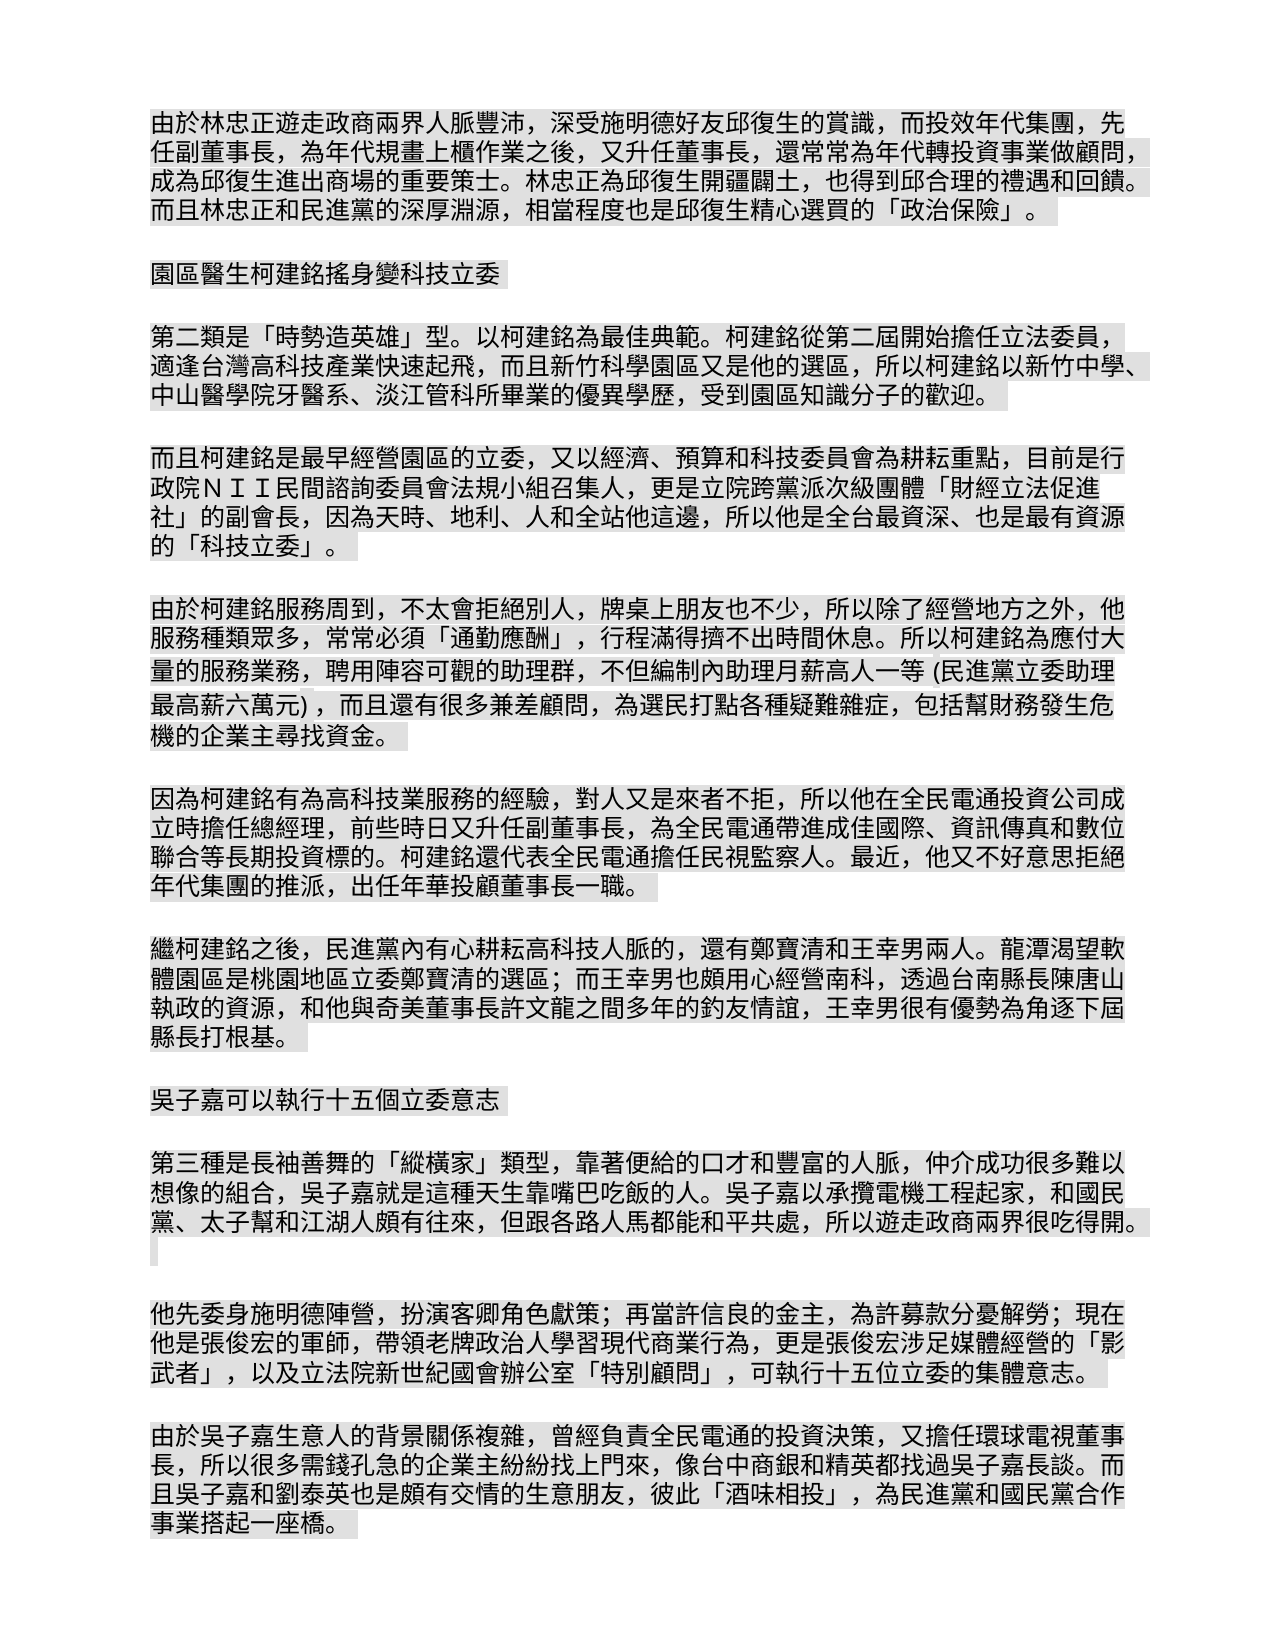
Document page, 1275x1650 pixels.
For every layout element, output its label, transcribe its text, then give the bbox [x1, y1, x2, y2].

text 卡韓政變 (147)：還記得新瑞都嗎？ 陳真 2019. 08. 19. 當一個人瘋狂地以各種莫須有的罪名、空洞修辭與渲染乃至造謠與抹黑，來對一個無辜的人進行人格毀滅時，可能的動機有二，一是啣命行事，一是私人因素，抑或是兩者兼具。 市面上普遍傳言，楊秋興原本以為可以擔任高雄市副市長，不料事與願違，因而挾怨報復韓國瑜。這事當然永遠不可能證實，不過我相信，倘若當初韓國瑜提名他當副市長，賦予大權，今天的楊秋興絕不會把韓國瑜當成殺父仇人般地拼命抹黑。 楊秋興是郭台銘的人馬，這點無可否認；郭自然很樂意看到楊抓狂似地攻擊韓國瑜，但若要說郭台銘可以操控楊秋興到這等瘋狂地步，恐怕也不太容易。也就是說，楊秋興之攻擊韓國瑜，欲置之於死地，相當程度上是出於自發性。 這讓我想到一件事。這事若要說完，恐怕得說上七天七夜。常有人問我官商如何勾結，我心裏不時就會想到這個案子。這案子可說是李登輝展開黑金政治的第一道序幕，發生在距今大約25-26年前。一個人倘若想了解台灣政治這門 "生意" 的基本運作，那麼，這案子就是個經典教材，叫做新瑞都案。 市面上有部電影叫 "血觀音"，據說就是以這案子做為劇本。我沒看過這電影，但是短短兩小時的電影恐怕也只能拍出冰山一角；其陰暗複雜與醜陋程度，匪夷所思，令人瞠目結舌，牽扯無數藍綠政治人物，大家都想從中撈上一大票；吃相之難看，令人觸目驚心。光是其中僅僅一人之回扣，就高達將近11億。你想，你得撈上多少錢，才能支付各方豺狼虎豹十幾億？台灣所謂民主就是這麼一回事，金山銀山任你吃到飽，難怪大家為了權力之爭奪可以如此不擇手段。 可是，你隨便去問個台灣人，絕大多數人肯定不知道什麼是新瑞都案。我之所以對之耳熟能詳是因為我過去的黨外政治參與大多在高雄縣，對高雄各派系特別是余家班所屬的黑派，更是瞭若指掌。其次，我直接、間接認識這個案子的一些當事人，包括余家班以及這案子的核心人物蘇惠珍。蘇惠珍的先生叫鄒武鑑，台獨聯盟中央委員，擔任過 FAPA (台灣人公共事務會) 的執行長，屬海外黑名單，闖關回台後曾坐過牢。 我始終難以理解一種矛盾，很困惑。1991年，在一次和林義雄的單獨會面中，我曾經拿這項困惑來請教林義雄。我的困惑是這樣：我相信一些人反國民黨之腐敗確實出於真心，但是，既然你真心反對腐敗，為何當自己有機會扯濫污、搞錢弄權時，卻照樣還是可以搞得比國民黨還誇張離譜？難道你不知道這是矛盾、錯亂的嗎？難道你有兩顆心？一顆純潔向善，一顆貪婪腐敗？ 林義雄並沒有直接回答我的困惑，反倒問我有何看法？我說，也許那是因為人們很容易把自己的惡行放在一種具有多元生命經驗的意義架構底下來理解，從而為自己找到很多自我豁免的理由。但是，當我們看待旁人的惡行時，既有的多元生命架構就被抽離了，被概念化了，變成一種純屬客觀的是非概念與罪行。雖是題外話，但這卻也是我對蘇惠珍的一個強烈感受。就我近距離的觀察與了解，她一方面對公眾事務滿懷熱情與理想，一方面卻又搞出這麼大的一個貪瀆案件，幾乎集合了一大半的藍綠政客一起撈油水。難道她不知道這是矛盾、錯亂的？難道她有兩顆心？一顆純潔向善，一顆貪婪腐敗？ 我沒法詳談這個案子，想了解的人，只能請你自行想辦法去探索。這案子很典型，充滿官商勾結的各種基本元素：掏空、賄賂、違法超貸、回扣、土地變更、關說、分贓、五鬼搬運、違法開發、威脅恐嚇等等等。這案子發生在距今至少四分之一個世紀前，但至今依舊餘波盪漾。 見多了這些狗皮倒灶之事，讓當時年少的我越發相信美好人性之罕見與可貴；絕大多數人事實上都過不了權位利祿這一關，更不用說億萬橫財與大權在握的巨大誘惑了。 話說義聯集團的林義守和楊秋興頗有私交，林義守的一大堆開發案全是在楊秋興擔任高雄縣長任內通過。可是，其中有個義大世界二期開發案，因涉及一些違規 (應該還不至於違法)，後來遭到陳菊的禁建 (感覺像是一種不成比例的政治報復)；纏訟八年，今年三月底法院判決林義守敗訴定讞，無法申請數百億之國賠。 至於新瑞都這塊龐大土地的所有權，去年 (2018年)八月卻轉移到林義守手上，以每坪僅三萬多元的超低價格取得。這塊蘊含龐大暴利的土地，陳菊於2016 年原本打算解編復歸農地，但遭到當時的業主板信銀行之再三陳情而擱置。林義守於去年高雄市長選舉前以超低價格取得這塊土地，原本以為，一旦他及楊秋興所大力支持的韓國瑜當選，俗新瑞都案的 "大湖工商綜合區開發計畫案" 將可順利大展鴻圖。 萬萬沒想到，韓國瑜當選之後不到兩個月，於今年一月卻依法把這塊工商用地全區全數回歸為農地，因為相關執照於2001年就已過期。雖然做得比陳菊還狠，但這事就法論法，理當沒有爭議，林義守卻氣得跳腳，想必楊秋興也一定很不爽。當然，我同樣無法證明楊秋興之瘋狂抹黑鬥臭韓國瑜與此有關。 很多人 (比方說年輕一代)，對政治很熱衷，卻又動輒蠢血沸騰，很容易被操弄、欺瞞，傻到爆。這些人往往有三項完全錯誤的觀念： 一是以為民進黨比國民黨清廉。 二是以為，倘若民進黨不清廉，那也是最近幾年 "才開始" 變壞。 三是以為民進黨和國民黨理念水火不容。 這三項認知當然都是錯的，而且錯得離譜。只要有錢可撈，藍綠兩黨基本上是有志一同，但是綠的撈得更猛、更不要臉，而且都已經撈了二、三十年，不是最近幾年才變壞。 大家不妨花點時間看看底下這篇其實寫得不痛不癢的文章，寫得很溫和含蓄 (也有提到新瑞都案)，但你要注意，這文章的日期距今20年，也就是1999年。大家想像一下，當民進黨都還在野、根本沒什麼權力時，就已經貪婪成那樣子。過去這 20年來，綠色勢力在美國協助下，成為政治主流，大權在握，呼風喚雨，那種貪婪程度，根本不是舊國民黨所能比擬。 一般人所理解的台灣政治，離事實真相非常非常非常遙遠，報紙或電視每天就是鬼扯蛋。最近瘋狂炒作什麼麻將案，指控韓國瑜在今年春節大過年期間，與妻子、小孩在國外旅遊時，全家人打麻將取樂，小兒子也順便學，卻遭到疑似情治單位偷拍，於是炒作成什麼 "麻將風暴"。 各位懂我的意思吧？我們的媒體每天就是這樣鬼扯蛋，把人民幫白癡，每天炒作一些毫無意義的事，拼命抹黑乾乾淨淨的人，至於政治常態之極端齷齪、貪婪之可怕與離譜，卻幾乎完全被消音。 兩年前，為了讓戴振耀臨終前能夠和楊秋興修好，我硬著頭皮 "重返江湖"，出面促成了兩人在病床邊的大和解，同時也聽到楊秋興提起藍綠兩黨如何貪污搞錢的一些事，甚至連持槍恐嚇毫無法治之事亦所在多有。楊秋興不是三歲小孩，也不是政治菜鳥，他不可能不知道台灣政治之骯髒齷齪與貪婪。如果他有韓國瑜的什麼黑資料，拜託趕緊公佈，讓他一槍斃命。 反之，如果楊秋興所能指控韓國瑜的 "罪行"，居然僅僅只是什麼 "曾經有兩三次喝醉酒"，或甚至把立法院誤以為夜店而烏龍爆料，那麼，縱橫於政治大染缸二十多年的楊秋興，其實就是在睜眼說瞎話，故意要鬥臭、醜化韓國瑜；如果連韓去大陸念書都能說成什麼通匪或忠貞問題，那麼，楊所大力支持的郭台銘豈不是通匪通得更厲害更窩囊更卑鄙千百倍以上。 政治是眾人之事，選舉則是各有所好，但是非標準卻理當一致，而不是四面八方藍綠白有志一同全部對準韓國瑜，每天無日無之的抹黑，連當眾挖鼻孔都能說成罪大惡極；另一方面卻又對於真正違法亂紀、行不由徑的貪婪人渣們百般美化歌頌。幾十年來，我們始終活在這樣一種充滿詐欺、顛倒是非黑白的政治與媒體環境中。 ================= 承受苦難易 抗拒誘惑難 今周刊 江麗慧 1999. 11. 25. 前一陣子的台肥炒股案，扯出民進黨人經營的新瑞都和國民黨黨營事業大掌櫃泰英間有不可告人的「親密關係」。這些人以搞政治的手法操控商業行為，把過去民進黨「反商」的形象瞬間扭轉成「擁商」，而且陣容之堅強、交易之複雜，讓外界質疑民進黨愈來愈有財團化的傾向了。不過，這是民進黨邁向執政的嚴厲考驗。套用一句民進黨前主席施明德的名言：「承受苦難容易，抗拒誘惑很難。」許多民進黨人正陷入天人交戰的情境。 剛過完十三歲生日的民進黨，已是台灣十三個縣市的執政黨了，執政人口占全國總人口數的六六．二一％，執政面積則為四七．五五％。和國民黨長期「一黨獨大」相較，民進黨不算太壯大，但它對政商關係的經營，卻深具潛力，非僅看準高科技明星產業猛投資，也不放棄與傳統產業企業主策略聯盟，許多「科技新貴」正順勢而生。 黃信介與余陳月瑛是「土地公」與「土地婆」 以前民進黨的街頭革命精神，讓它成為企業界眼中社會不安定的因素，所以民進黨只能和企業主以理念神交，卻無法合作深交。在那個靠罵國民黨就能當選的年代，民進黨人批判、臧否對手的能力，通常就是他們政治獻金的「身價」，造就了不少全國性政治明星。像陳水扁和長榮集團張榮發，謝長廷和日成營造王世堅等之間關係都非同小可。 在民進黨內真正自己經營事業的人，都是祖上有德留下家業，像陽信商銀董事長陳勝宏、環球證券董事長林文郎等，他們是黨內少見具有市場色彩的生意人；或是先人眼光獨到，讓子孫成為「大地主」的，像余陳月瑛和黃信介是黨內南北兩大地王，因為他們常常接濟同志，而成為民進黨的「土地婆」和「土地公」；也有憑著自己的一技之長，而有專業收入，過著不錯生活的，像陳繼盛、江鵬堅等多位律師出身者。其餘多數為小康之家，生活不會太富裕，但至少餓不死人。 後來，民進黨在立法院席次成長快速，對許多政府政策也具有實質影響力，而且經濟自由化之後，許多賺錢機會都與立法院脫離不了關係，使立委身價水長船高，民進黨當然也不自外於這個大環境；加上民進黨在地方執政累積的資源，以及為順利執政而必須「政通人和」的壓力，各路人馬紛紛找上門來，使若干卸任縣市長特別容易沾腥附騷。不過，這現象也意味著民進黨人有更多機會「廣開錢路」，為自己的政治前途多作盤算。 究竟民進黨人如何從一窮二白的困境中，為自己創造「無限錢途」？甚至在去年金融風暴發生後，成為眾多地雷公司負責人爭相請見求援的對象？從民進黨政治人物中有愈來愈多的「董事長」、「總經理」看來，這不該是個虛擬問題。 林忠正投對明主邱復生 如果分類說明，可將民進黨政治人物賺錢方式概分成七種類型。第一種是「投效孟嘗君」型，以林忠正最富代表性。林忠正的財經學術背景，以及曾任黨主席 (施明德) 特別助理的身分，為著要幫民進黨募款，以及為施明德爭取政治獻金，而有較多機會與企業界接觸。 很多企業主眼見民進黨在台灣政壇勢力日漸茁壯，試著要與民進黨結交朋友之時，個性隨和、沒有架子、對財經議題又「一點就通」的林忠正，就是他們的最佳窗口。施明德幾次參選，林忠正協助功不可沒。而民進黨開始與企業主交往，林忠正為政、商兩界所做的語言、理念「翻譯」是重要觸媒。 由於林忠正遊走政商兩界人脈豐沛，深受施明德好友邱復生的賞識，而投效年代集團，先任副董事長，為年代規畫上櫃作業之後，又升任董事長，還常常為年代轉投資事業做顧問，成為邱復生進出商場的重要策士。林忠正為邱復生開疆闢土，也得到邱合理的禮遇和回饋。而且林忠正和民進黨的深厚淵源，相當程度也是邱復生精心選買的「政治保險」。 園區醫生柯建銘搖身變科技立委 第二類是「時勢造英雄」型。以柯建銘為最佳典範。柯建銘從第二屆開始擔任立法委員，適逢台灣高科技產業快速起飛，而且新竹科學園區又是他的選區，所以柯建銘以新竹中學、中山醫學院牙醫系、淡江管科所畢業的優異學歷，受到園區知識分子的歡迎。 而且柯建銘是最早經營園區的立委，又以經濟、預算和科技委員會為耕耘重點，目前是行政院ＮＩＩ民間諮詢委員會法規小組召集人，更是立院跨黨派次級團體「財經立法促進社」的副會長，因為天時、地利、人和全站他這邊，所以他是全台最資深、也是最有資源的「科技立委」。 由於柯建銘服務周到，不太會拒絕別人，牌桌上朋友也不少，所以除了經營地方之外，他服務種類眾多，常常必須「通勤應酬」，行程滿得擠不出時間休息。所以柯建銘為應付大量的服務業務，聘用陣容可觀的助理群，不但編制內助理月薪高人一等 (民進黨立委助理最高薪六萬元) ，而且還有很多兼差顧問，為選民打點各種疑難雜症，包括幫財務發生危機的企業主尋找資金。 因為柯建銘有為高科技業服務的經驗，對人又是來者不拒，所以他在全民電通投資公司成立時擔任總經理，前些時日又升任副董事長，為全民電通帶進成佳國際、資訊傳真和數位聯合等長期投資標的。柯建銘還代表全民電通擔任民視監察人。最近，他又不好意思拒絕年代集團的推派，出任年華投顧董事長一職。 繼柯建銘之後，民進黨內有心耕耘高科技人脈的，還有鄭寶清和王幸男兩人。龍潭渴望軟體園區是桃園地區立委鄭寶清的選區；而王幸男也頗用心經營南科，透過台南縣長陳唐山執政的資源，和他與奇美董事長許文龍之間多年的釣友情誼，王幸男很有優勢為角逐下屆縣長打根基。 吳子嘉可以執行十五個立委意志 第三種是長袖善舞的「縱橫家」類型，靠著便給的口才和豐富的人脈，仲介成功很多難以想像的組合，吳子嘉就是這種天生靠嘴巴吃飯的人。吳子嘉以承攬電機工程起家，和國民黨、太子幫和江湖人頗有往來，但跟各路人馬都能和平共處，所以遊走政商兩界很吃得開。 他先委身施明德陣營，扮演客卿角色獻策；再當許信良的金主，為許募款分憂解勞；現在他是張俊宏的軍師，帶領老牌政治人學習現代商業行為，更是張俊宏涉足媒體經營的「影武者」，以及立法院新世紀國會辦公室「特別顧問」，可執行十五位立委的集體意志。 由於吳子嘉生意人的背景關係複雜，曾經負責全民電通的投資決策，又擔任環球電視董事長，所以很多需錢孔急的企業主紛紛找上門來，像台中商銀和精英都找過吳子嘉長談。而且吳子嘉和劉泰英也是頗有交情的生意朋友，彼此「酒味相投」，為民進黨和國民黨合作事業搭起一座橋。 第四類是「聚沙成塔」型，以設立基金會的方式累積個人競選資源，像民進黨很多政治人物都這樣做，一則可以用「公益」包裝政治獻金，二則獻金不直接進入政治人物名下，可以避免企業主的困擾，並增加政治人物資源調度的靈活性。像陳水扁有福爾摩沙基金會、謝長廷有新文化基金會、張俊宏有城鄉改造基金會、王拓有春風基金會、沈富雄有首都基金會、施明德有新台灣基金會、林豐喜有稻草人基金會……。因此有人戲稱，民進黨政治人物都是「吃雞精長大的」。 林文郎，陳勝宏充滿濃厚市場味 第五類是「市場主力」型，以林文郎、陳勝宏為標準類型。林、陳兩人有金融、證券實務經驗，又與市場主力多所交往，消息靈通自不在話下，但也因此有很機會與問題公司、爭議人士的名字掛在一起。只要市場傳聞有民進黨人士涉嫌介入炒股，林、陳兩人總被優先點名，像台鳳事件讓人想起林文郎；台肥事件指向陳勝宏。不過林文郎曾應股市名嘴山水老師之邀，以萬眾投資法人代表身分，擔任過中櫃董事一個月時間，難怪有關他的市場傳言總有一大堆。除了陳勝宏與林文郎外，新竹縣選出的立委張學舜勤於遊走證券公司，經常有問題就一通電話打到證期會主委林宗勇那裡。 第六類是「吸金創業」型，尤以蔡同榮、張俊宏為最。蔡同榮在海外有很多為台獨運動募款的經驗，他回台推動公投鍥而不捨，並以「民間」為號召，用小額募款方式集資創辦民視，將自己從被採訪的新聞人物，變成指揮調度記者採訪的媒體老闆。 而張俊宏當初也以「全民」為名，為籌辦電視而廣納各界資金，結果民間、全不和，全民轉而將大部分募得資金，搶搭投資高科技順風車，造就了今天的全民電通。不過，對張俊宏而言，投資全民電通的獲利遠大過投資媒體，目前身為環球名譽董事長的他，總是被支持群眾打電話痛罵，說民進黨投資的電視怎可讓新黨的李敖暢所欲言？ 嚴格說來，民進黨人並不怎麼富有，少有銜金湯匙出世的人，而且多數人還略帶那麼一點酸味。雖然說金錢不是萬能，但沒有錢萬萬不能，在選舉必須花錢的提下，有心朝政壇發展的人，無不想盡辦法解決財源問題。而與其看人臉色、向人開口伸手，不如靠自己賺錢來得有尊嚴。所以有愈來愈多民進黨政治人物傾向跨足商界，讓自己成為半個生意人。 就瑞都案讓民進黨政商關係曝光 以這次台肥案為例，「新瑞都集團」儼然是民進黨財團化的「罪證」，傳言被扯、涉入的就有卸任縣長、縣議員和現任立委，關係人牽牽扯扯就像一串肉粽。 高雄余家在地方上長期經營，余陳月瑛母子四人中就出過兩位縣長、三位立委和兩位省議員，而縣長對都市重劃有決策權，立委和省議員也有政策質詢權和預算審查權，這種從上游到下游、從地方到中央的「分工」，讓余家成為有心人爭取投資的顯著標的。 偏偏余陳月瑛又是一個不太會拒絕別人的好人，縣議員出身的蘇惠珍曾是她的基層樁腳，蘇的愛人同志鄒武鑑早年又是ＦＡＰＡ執行長，因著余家和黨外的深厚淵源，余陳對蘇惠珍不可能說「不」，只是余陳在民進黨內輩分頗高，蘇惠珍拱出余陳當頭真是無往不利。 當時余陳是全民電通的董事長，又是民視總裁，看在余陳是新瑞都籌備處主任的分上，而且鄒武鑑和時任全民電通副董事長的張俊宏又是南投同鄉，所以蘇惠珍得以在全民電通董事會中「專案報告」新瑞都開發案。雖然余陳在表決時技術性離席，迴避利益衝突問題，但全民電通還是很捧場地以面額認購了三億二千五百萬元，使新瑞都成為全民電通專業經理人眼中「很痛的投資」。 這個個案讓高雄余家班、民進黨色彩濃厚的全民電通、國民黨財務總管劉泰英父子，和知名企業界人士的合作關係曝光，讓外界看得連呼嘖嘖。不過，如果仔觀察比較，可以發現國民黨黨營事業建基在過去許多政治特權之上，才能有今天這樣的規模。而民進黨人開創事業，則是憑藉關係和手腕，抓準時點，打蛇隨棍上。單單這一點，民進黨政治人物發財潛力無窮。 [150, 75, 1125, 1573]
